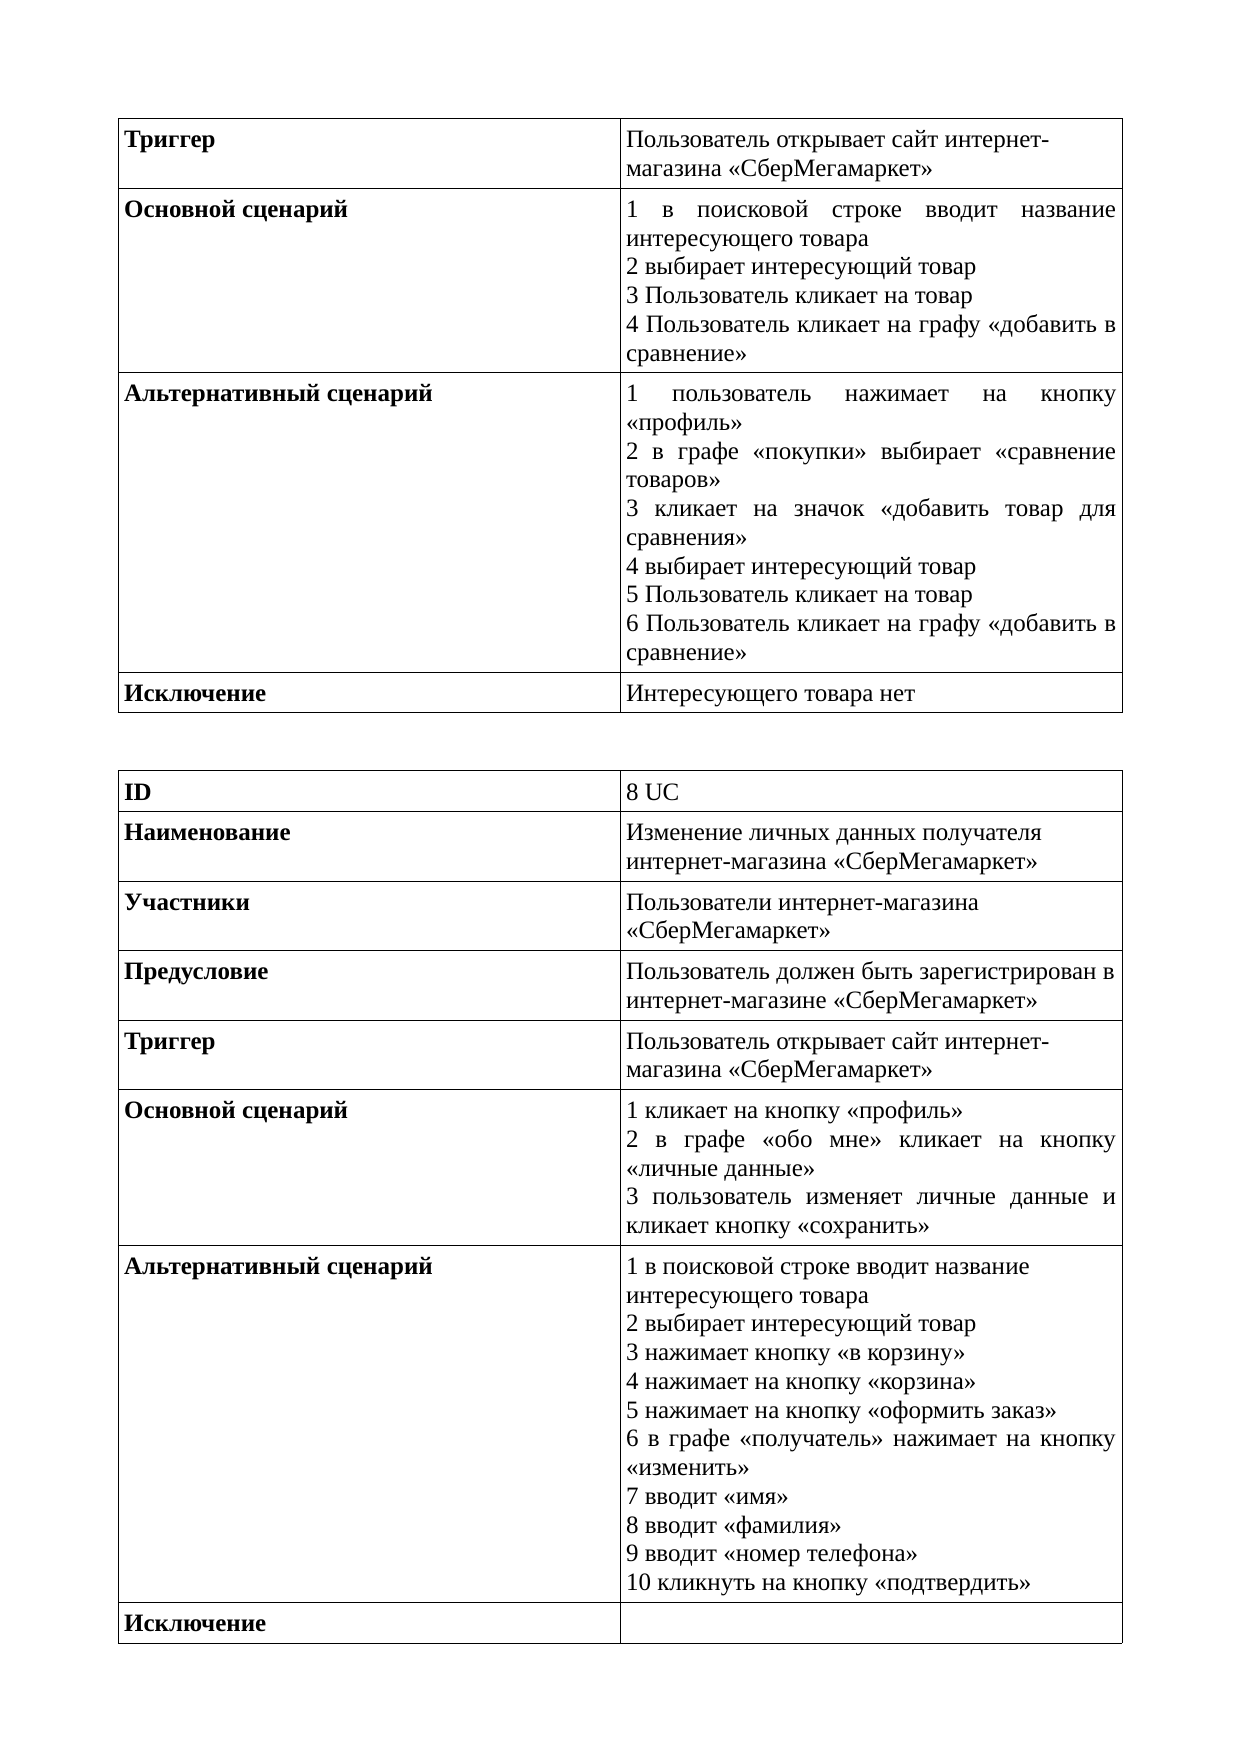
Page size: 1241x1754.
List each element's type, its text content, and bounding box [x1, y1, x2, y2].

table_header 8 UC [621, 771, 1122, 811]
table_cell 1 пользователь нажимает на кнопку «профиль» 2 в графе «покупки» выбирает «сравнение товаров» 3 кликает на значок «добавить товар для сравнения» 4 выбирает интересующий товар 5 Пользователь кликает на товар 6 Пользователь кликает на графу «добавить в сравнение» [621, 373, 1122, 672]
table_cell Триггер [119, 1021, 620, 1089]
table_cell Наименование [119, 812, 620, 881]
table_cell 1 в поисковой строке вводит название интересующего товара 2 выбирает интересующий товар 3 Пользователь кликает на товар 4 Пользователь кликает на графу «добавить в сравнение» [621, 189, 1122, 372]
table_cell Интересующего товара нет [621, 673, 1122, 712]
table_cell Исключение [119, 1603, 620, 1642]
table_cell [621, 1603, 1122, 1642]
table_cell Исключение [119, 673, 620, 712]
table_cell Альтернативный сценарий [119, 1246, 620, 1602]
table_cell Участники [119, 882, 620, 950]
table_cell Пользователь открывает сайт интернет-магазина «СберМегамаркет» [621, 119, 1122, 188]
table_cell Изменение личных данных получателя интернет-магазина «СберМегамаркет» [621, 812, 1122, 881]
table_cell 1 в поисковой строке вводит название интересующего товара 2 выбирает интересующий товар 3 нажимает кнопку «в корзину» 4 нажимает на кнопку «корзина» 5 нажимает на кнопку «оформить заказ» 6 в графе «получатель» нажимает на кнопку «изменить» 7 вводит «имя» 8 вводит «фамилия» 9 вводит «номер телефона» 10 кликнуть на кнопку «подтвердить» [621, 1246, 1122, 1602]
table_cell Предусловие [119, 951, 620, 1019]
table_cell Основной сценарий [119, 1090, 620, 1245]
table_cell Пользователь открывает сайт интернет-магазина «СберМегамаркет» [621, 1021, 1122, 1089]
table_cell Альтернативный сценарий [119, 373, 620, 672]
table_cell Пользователи интернет-магазина «СберМегамаркет» [621, 882, 1122, 950]
table_cell Основной сценарий [119, 189, 620, 372]
table_cell Пользователь должен быть зарегистрирован в интернет-магазине «СберМегамаркет» [621, 951, 1122, 1019]
table_cell Триггер [119, 119, 620, 188]
table_header ID [119, 771, 620, 811]
table_cell 1 кликает на кнопку «профиль» 2 в графе «обо мне» кликает на кнопку «личные данные» 3 пользователь изменяет личные данные и кликает кнопку «сохранить» [621, 1090, 1122, 1245]
